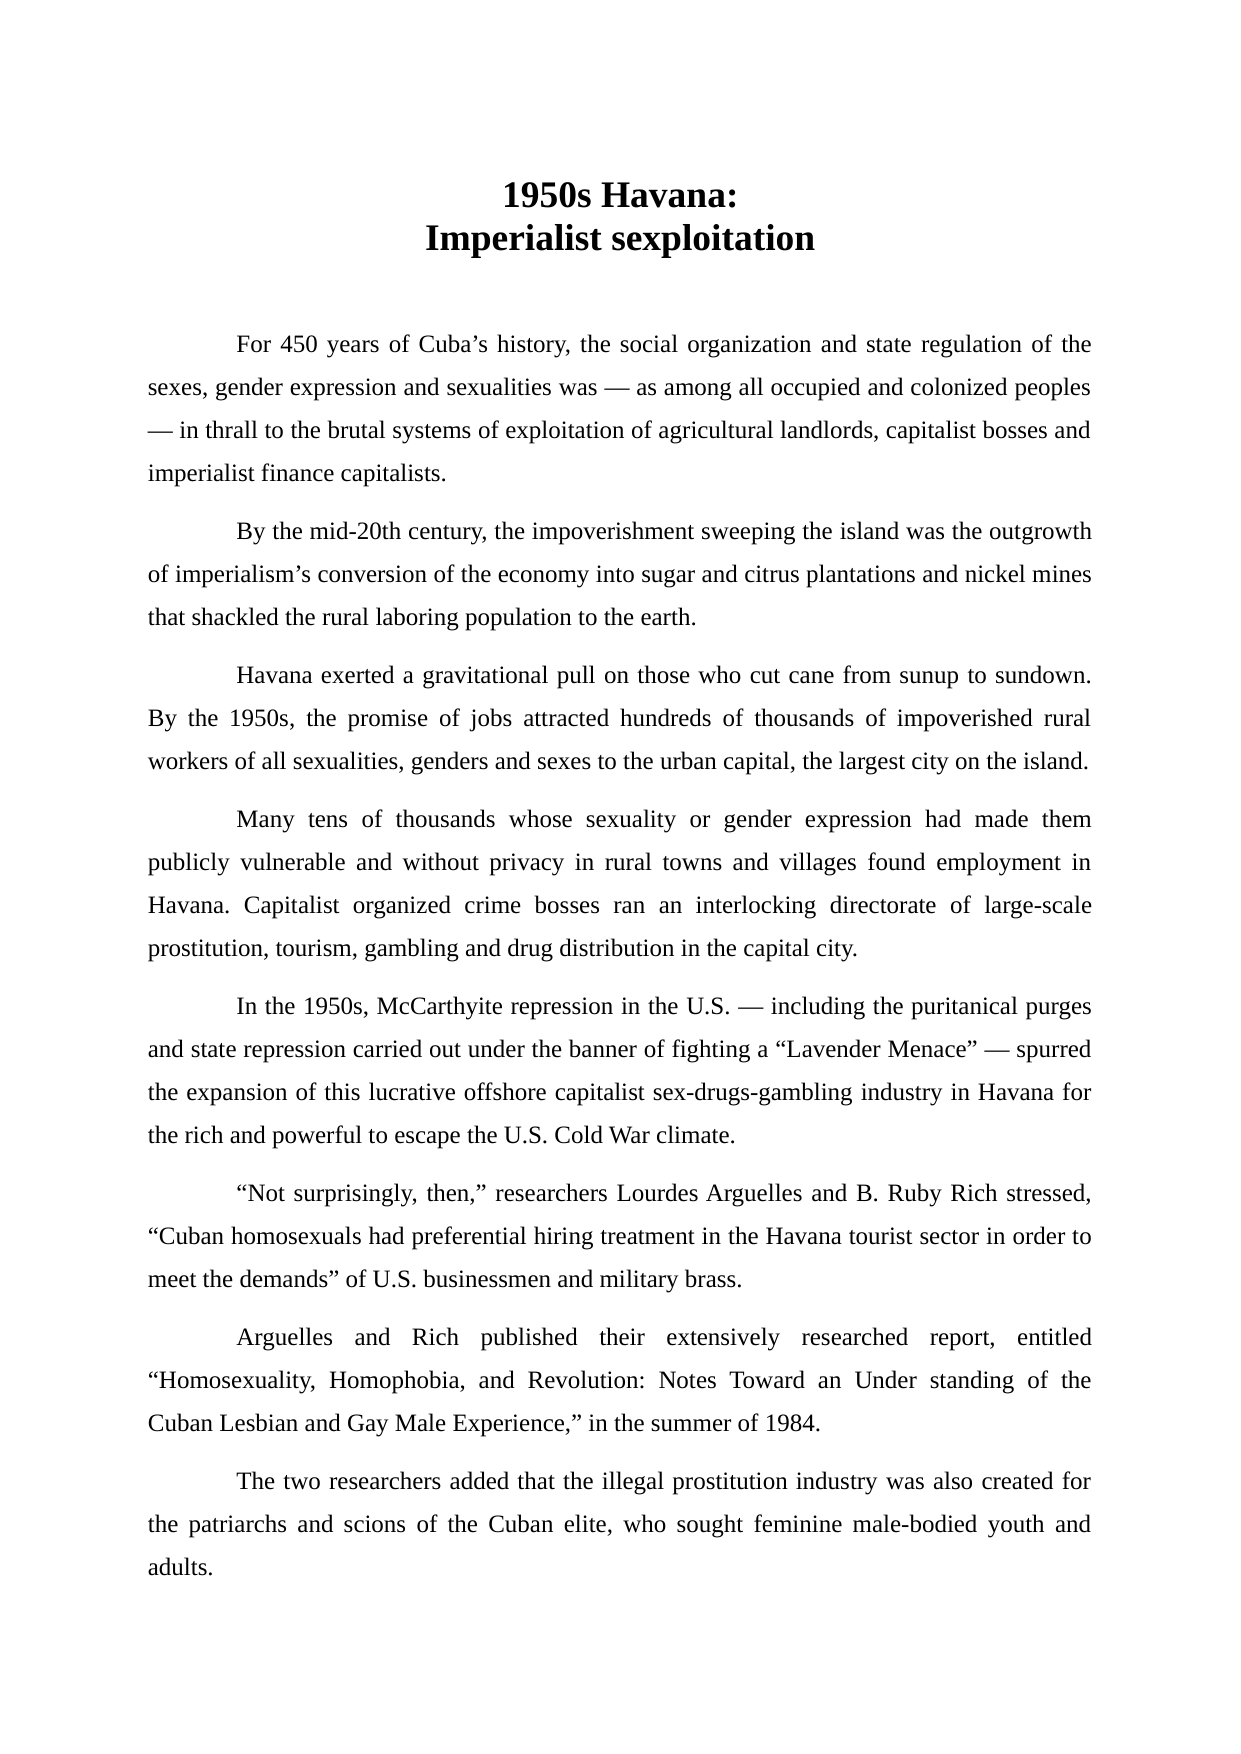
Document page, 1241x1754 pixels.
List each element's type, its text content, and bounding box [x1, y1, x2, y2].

text For 450 years of Cuba’s history, the social organization and state regulation of the sexes, gender expression and sexualities was — as among all occupied and colonized peoples — in thrall to the brutal systems of exploitation of agricultural landlords, capitalist bosses and imperialist finance capitalists. [148, 329, 1093, 487]
text Havana exerted a gravitational pull on those who cut cane from sunup to sundown. By the 1950s, the promise of jobs attracted hundreds of thousands of impoverished rural workers of all sexualities, genders and sexes to the urban capital, the largest city on the island. [148, 660, 1093, 775]
text In the 1950s, McCarthyite repression in the U.S. — including the puritanical purges and state repression carried out under the banner of fighting a “Lavender Menace” — spurred the expansion of this lucrative offshore capitalist sex-drugs-gambling industry in Havana for the rich and powerful to escape the U.S. Cold War climate. [148, 991, 1093, 1149]
subtitle 1950s Havana: Imperialist sexploitation [148, 172, 1093, 259]
text “Not surprisingly, then,” researchers Lourdes Arguelles and B. Ruby Rich stressed, “Cuban homosexuals had preferential hiring treatment in the Havana tourist sector in order to meet the demands” of U.S. businessmen and military brass. [148, 1178, 1093, 1293]
text Arguelles and Rich published their extensively researched report, entitled “Homosexuality, Homophobia, and Revolution: Notes Toward an Under standing of the Cuban Lesbian and Gay Male Experience,” in the summer of 1984. [148, 1322, 1093, 1437]
text The two researchers added that the illegal prostitution industry was also created for the patriarchs and scions of the Cuban elite, who sought feminine male-bodied youth and adults. [148, 1466, 1093, 1581]
text By the mid-20th century, the impoverishment sweeping the island was the outgrowth of imperialism’s conversion of the economy into sugar and citrus plantations and nickel mines that shackled the rural laboring population to the earth. [148, 516, 1093, 631]
text Many tens of thousands whose sexuality or gender expression had made them publicly vulnerable and without privacy in rural towns and villages found employment in Havana. Capitalist organized crime bosses ran an interlocking directorate of large-scale prostitution, tourism, gambling and drug distribution in the capital city. [148, 804, 1093, 962]
